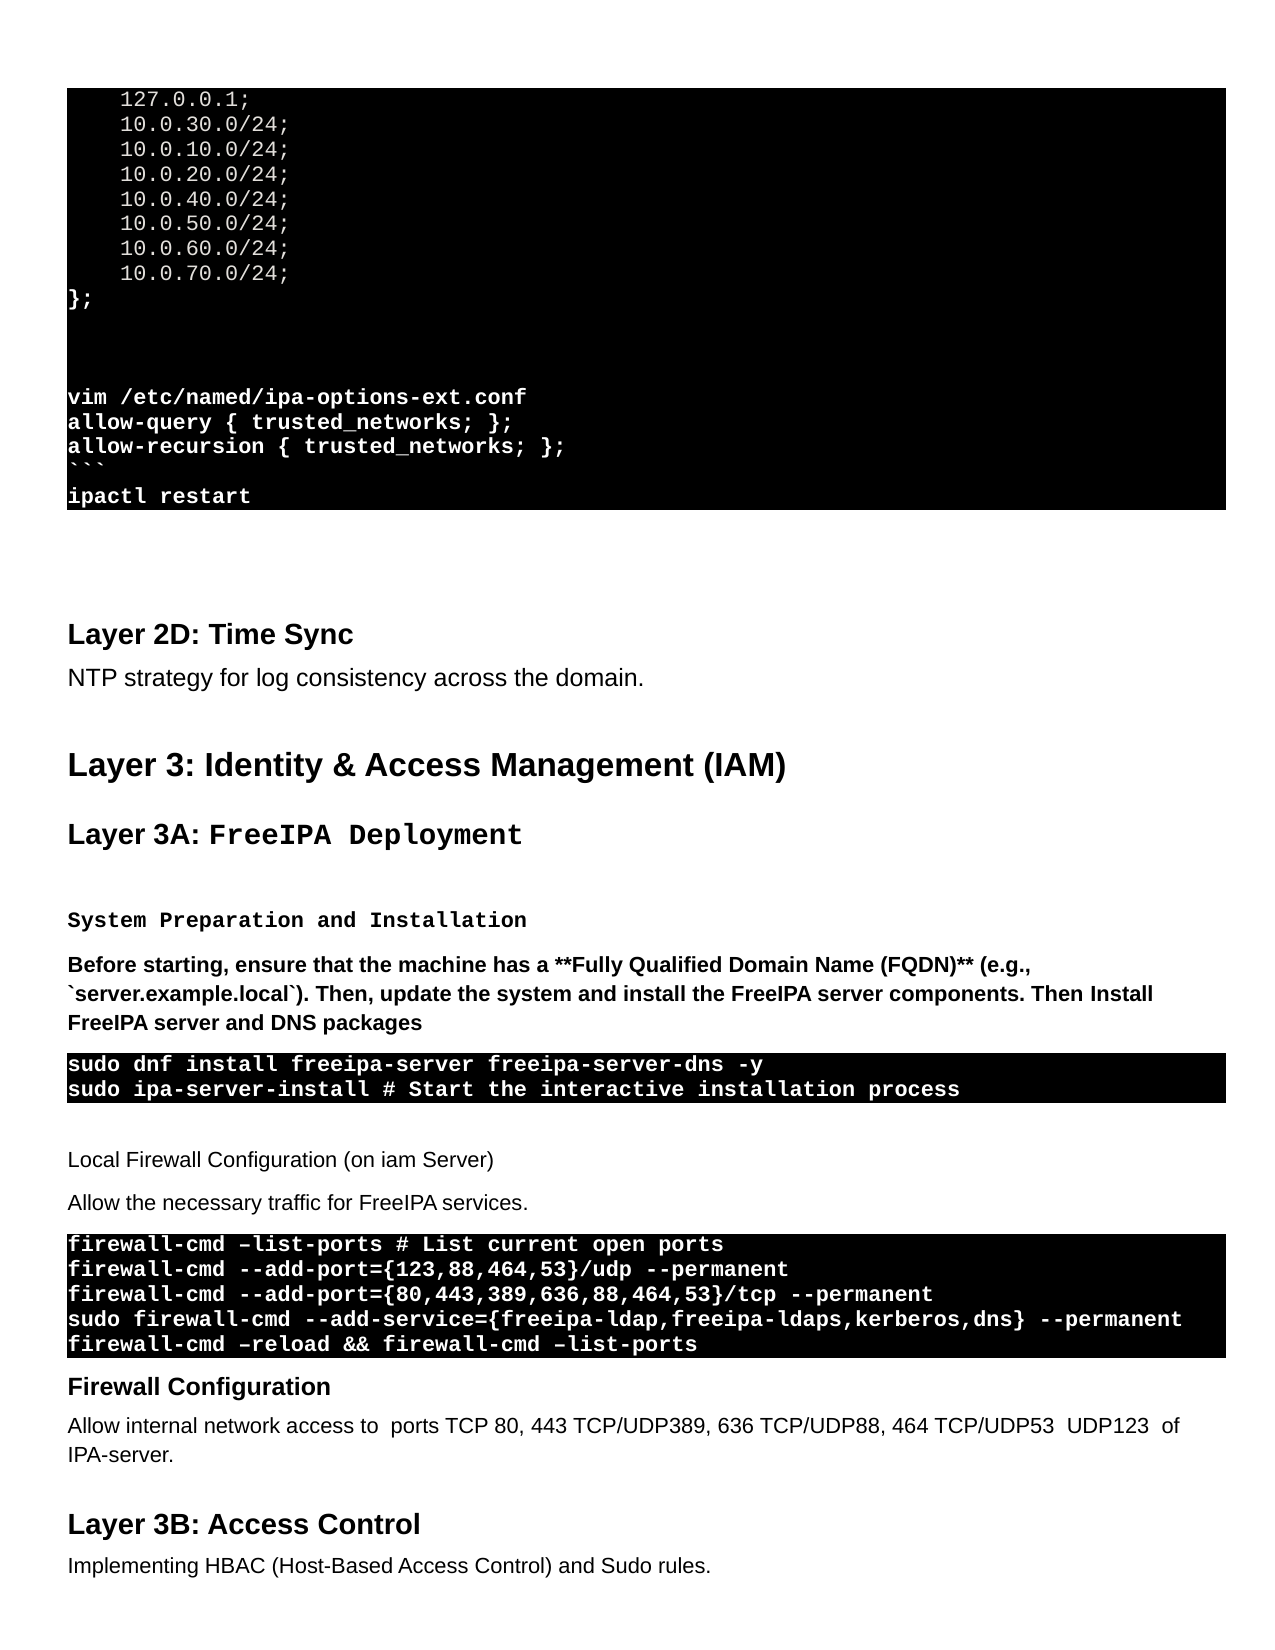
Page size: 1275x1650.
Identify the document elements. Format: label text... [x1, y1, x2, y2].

subtitle Layer 3A: FreeIPA Deployment [67, 817, 1226, 853]
text 10.0.60.0/24; [67, 237, 1226, 262]
text 10.0.20.0/24; [67, 163, 1226, 188]
text firewall-cmd –list-ports # List current open ports [67, 1234, 1226, 1258]
text 10.0.30.0/24; [67, 113, 1226, 138]
text 10.0.50.0/24; [67, 212, 1226, 237]
text firewall-cmd --add-port={80,443,389,636,88,464,53}/tcp --permanent [67, 1283, 1226, 1308]
text Local Firewall Configuration (on iam Server) [67, 1147, 1226, 1172]
subtitle Layer 3B: Access Control [67, 1507, 1226, 1540]
text firewall-cmd –reload && firewall-cmd –list-ports [67, 1333, 1226, 1358]
subtitle Layer 3: Identity & Access Management (IAM) [67, 746, 1226, 784]
subtitle Firewall Configuration [67, 1372, 1226, 1401]
text ``` [67, 460, 1226, 485]
text NTP strategy for log consistency across the domain. [67, 663, 1226, 692]
subtitle Layer 2D: Time Sync [67, 617, 1226, 651]
text Before starting, ensure that the machine has a **Fully Qualified Domain Name (FQDN)** (e.g., `server.example.local`). Then, update the system and install the FreeIPA server components. Then Install FreeIPA server and DNS packages [67, 952, 1226, 1035]
text ipactl restart [67, 485, 1226, 510]
text Allow internal network access to ports TCP 80, 443 TCP/UDP389, 636 TCP/UDP88, 464 TCP/UDP53 UDP123 of IPA-server. [67, 1413, 1226, 1468]
text sudo dnf install freeipa-server freeipa-server-dns -y [67, 1053, 1226, 1078]
text sudo firewall-cmd --add-service={freeipa-ldap,freeipa-ldaps,kerberos,dns} --permanent [67, 1308, 1226, 1333]
text }; [67, 287, 1226, 312]
text firewall-cmd --add-port={123,88,464,53}/udp --permanent [67, 1258, 1226, 1283]
text 10.0.40.0/24; [67, 188, 1226, 212]
text 10.0.10.0/24; [67, 138, 1226, 163]
text sudo ipa-server-install # Start the interactive installation process [67, 1078, 1226, 1103]
text vim /etc/named/ipa-options-ext.conf [67, 386, 1226, 411]
text allow-query { trusted_networks; }; [67, 411, 1226, 436]
text 127.0.0.1; [67, 88, 1226, 113]
text Implementing HBAC (Host-Based Access Control) and Sudo rules. [67, 1553, 1226, 1578]
text Allow the necessary traffic for FreeIPA services. [67, 1190, 1226, 1215]
text System Preparation and Installation [67, 909, 1226, 934]
text 10.0.70.0/24; [67, 262, 1226, 287]
text allow-recursion { trusted_networks; }; [67, 436, 1226, 460]
